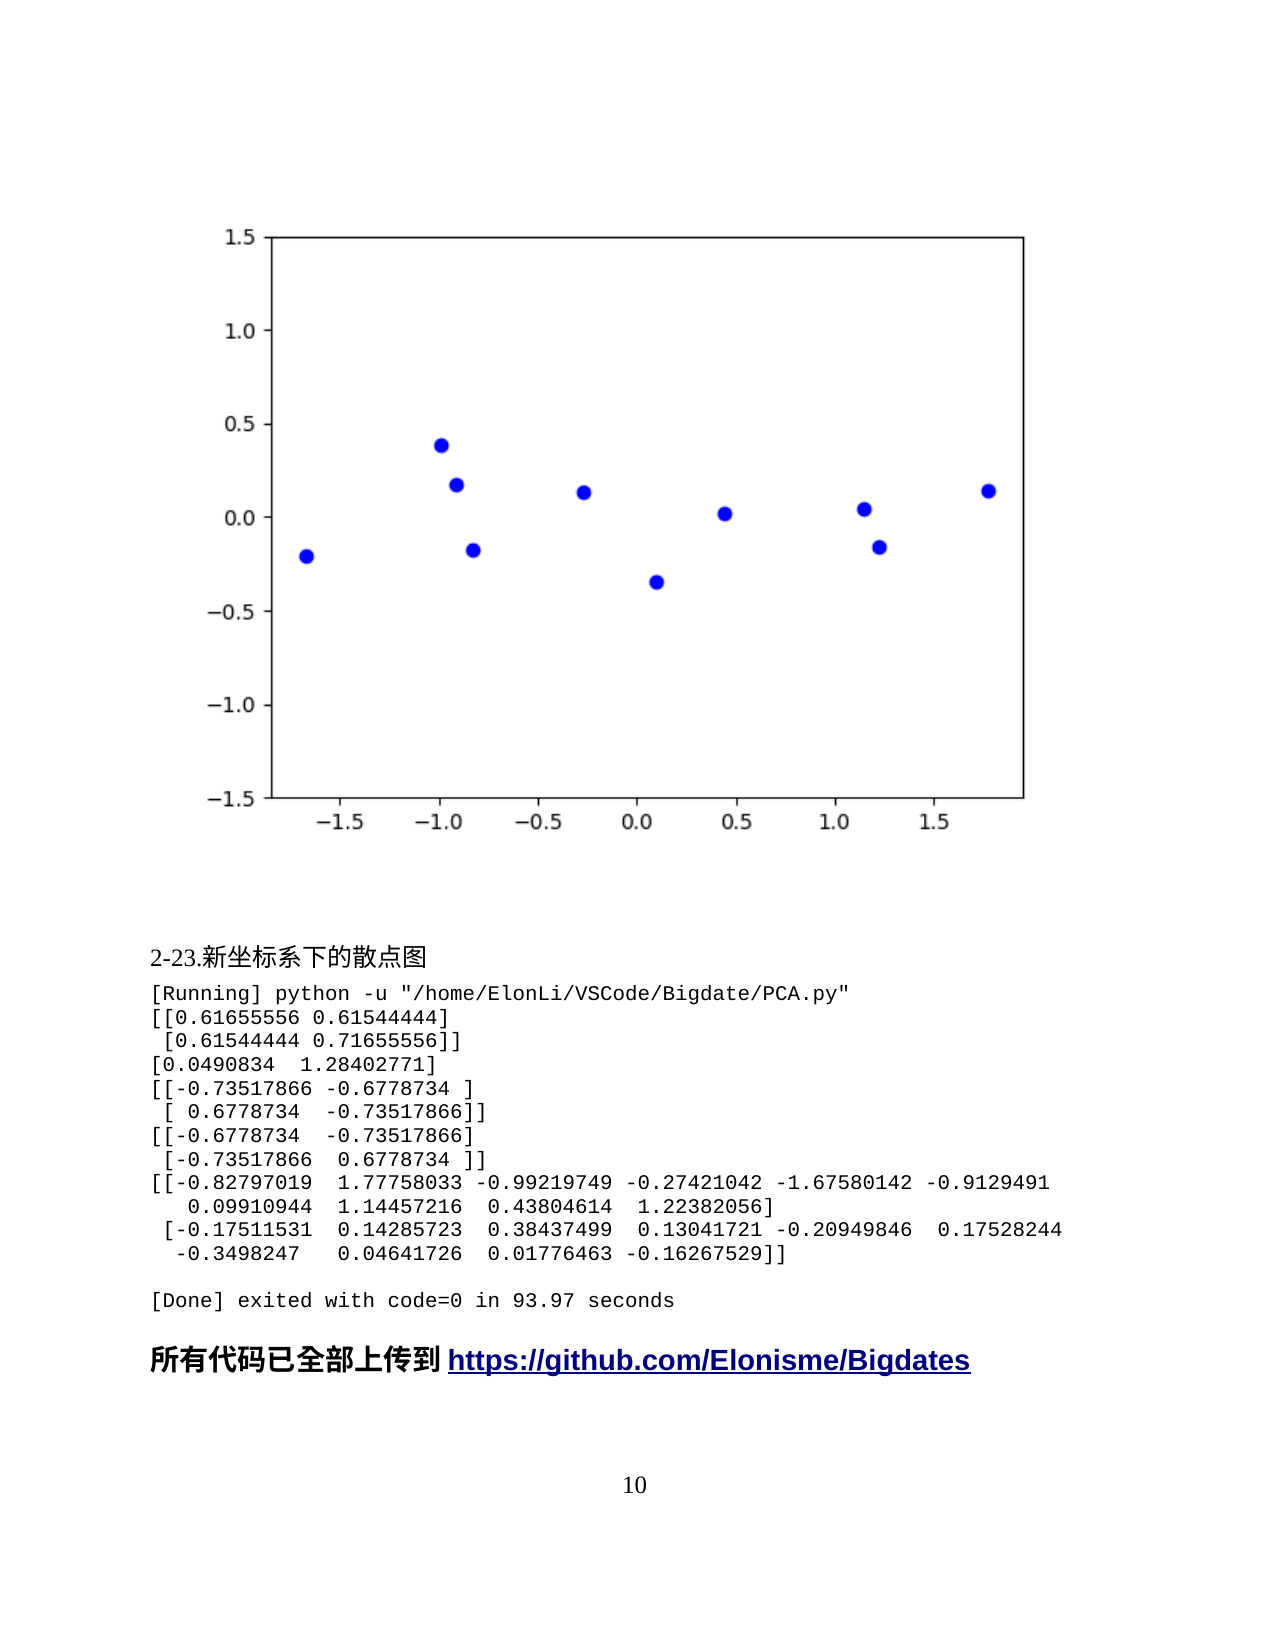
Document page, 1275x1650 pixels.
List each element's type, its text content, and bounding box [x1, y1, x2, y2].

text [0.61544444 0.71655556]] [150, 1030, 1125, 1054]
text [[0.61655556 0.61544444] [150, 1007, 1125, 1030]
text [Running] python -u "/home/ElonLi/VSCode/Bigdate/PCA.py" [150, 983, 1125, 1007]
subtitle 所有代码已全部上传到https://github.com/Elonisme/Bigdates [150, 1339, 1125, 1379]
text [-0.17511531 0.14285723 0.38437499 0.13041721 -0.20949846 0.17528244 [150, 1219, 1125, 1243]
text -0.3498247 0.04641726 0.01776463 -0.16267529]] [150, 1243, 1125, 1267]
text [ 0.6778734 -0.73517866]] [150, 1101, 1125, 1125]
picture [150, 150, 1120, 878]
text [Done] exited with code=0 in 93.97 seconds [150, 1290, 1125, 1314]
text [[-0.6778734 -0.73517866] [150, 1125, 1125, 1148]
text [[-0.82797019 1.77758033 -0.99219749 -0.27421042 -1.67580142 -0.9129491 [150, 1172, 1125, 1196]
text 2-23.新坐标系下的散点图 [150, 940, 1125, 974]
text [0.0490834 1.28402771] [150, 1054, 1125, 1078]
text [[-0.73517866 -0.6778734 ] [150, 1078, 1125, 1101]
text [-0.73517866 0.6778734 ]] [150, 1148, 1125, 1172]
text 0.09910944 1.14457216 0.43804614 1.22382056] [150, 1196, 1125, 1219]
